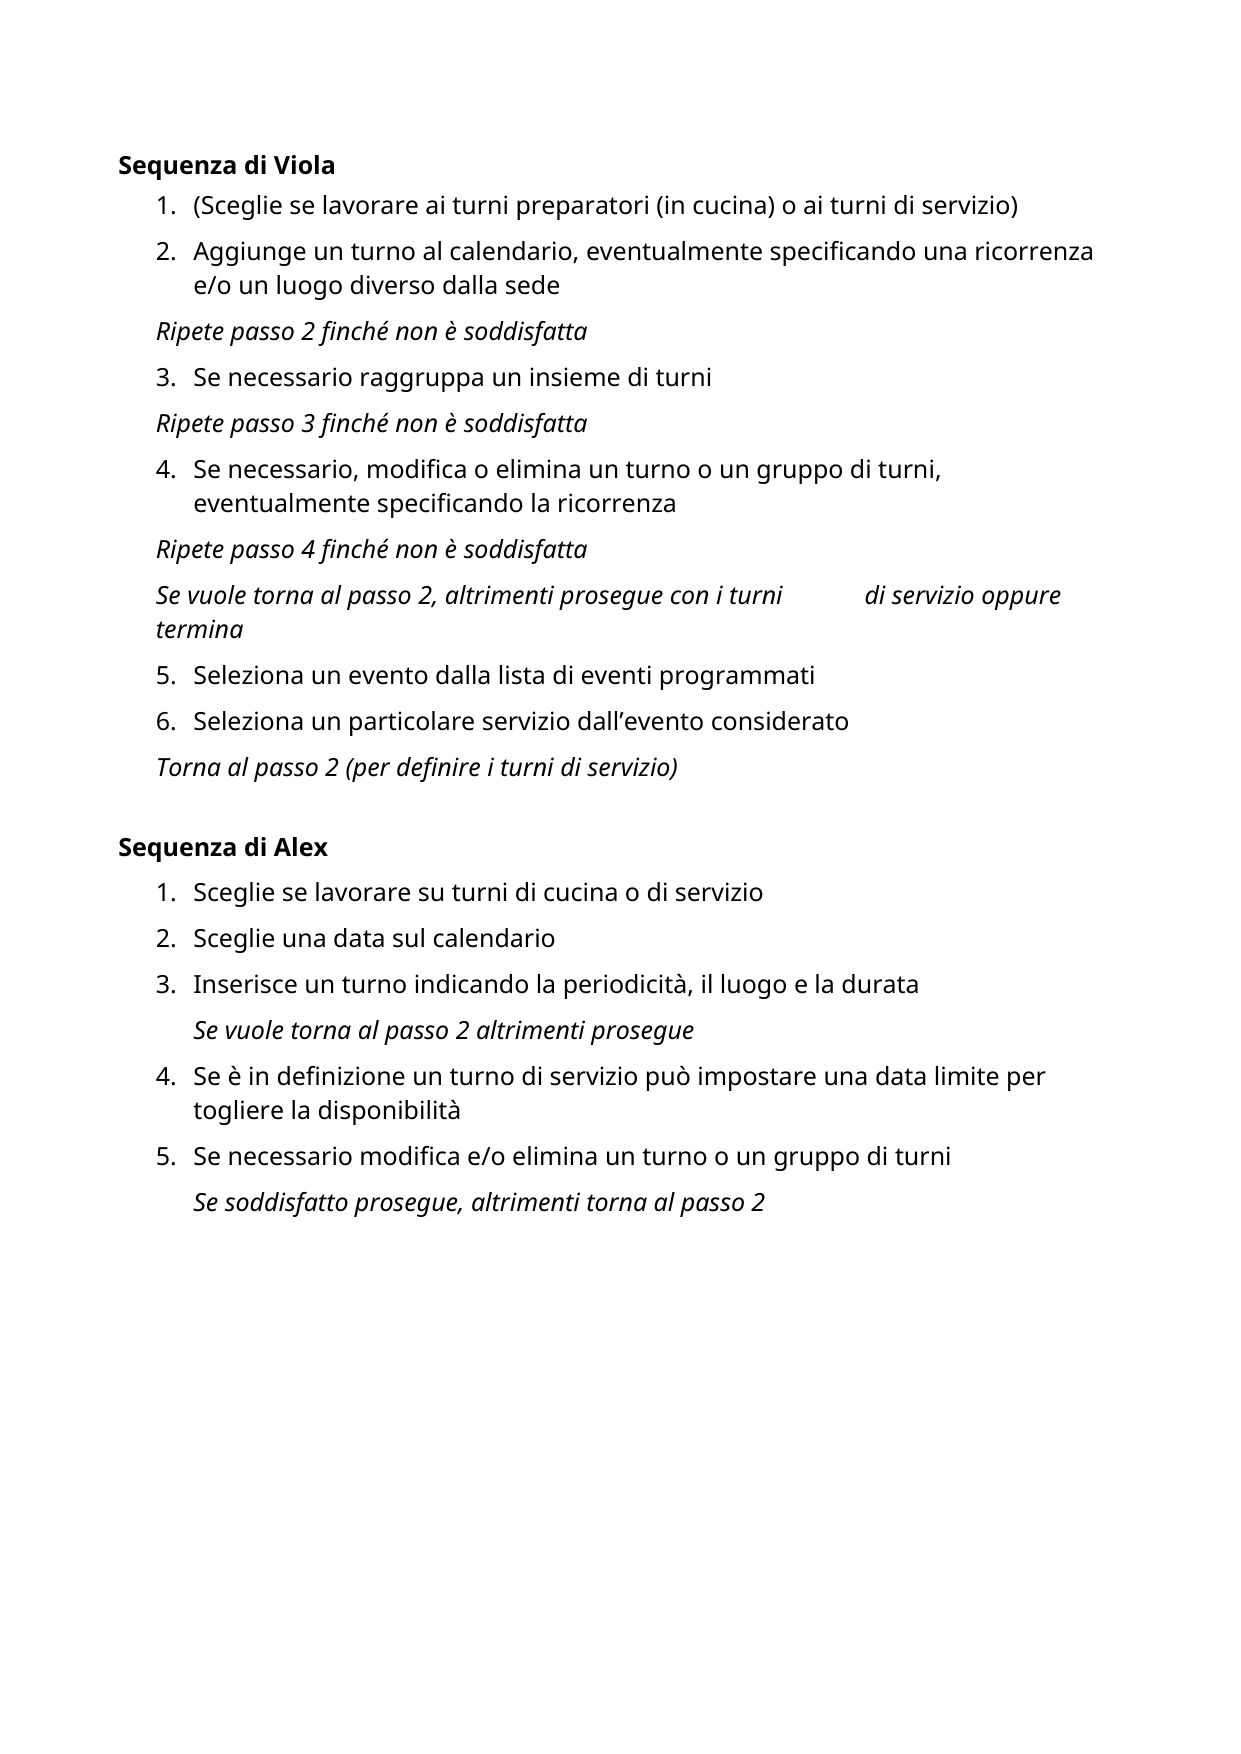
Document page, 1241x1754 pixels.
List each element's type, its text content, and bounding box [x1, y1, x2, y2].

list Se necessario modifica e/o elimina un turno o un gruppo di turni [156, 1139, 1122, 1173]
list Se necessario, modifica o elimina un turno o un gruppo di turni, eventualmente specificando la ricorrenza [156, 451, 1122, 519]
list Inserisce un turno indicando la periodicità, il luogo e la durata [156, 967, 1122, 1001]
list Se necessario raggruppa un insieme di turni [156, 359, 1122, 393]
list Sceglie una data sul calendario [156, 921, 1122, 955]
list Se vuole torna al passo 2 altrimenti prosegue [156, 1013, 1122, 1047]
text Ripete passo 4 finché non è soddisfatta [156, 531, 1122, 565]
list Sceglie se lavorare su turni di cucina o di servizio [156, 875, 1122, 909]
list Seleziona un evento dalla lista di eventi programmati [156, 657, 1122, 691]
list Se soddisfatto prosegue, altrimenti torna al passo 2 [156, 1185, 1122, 1219]
text Torna al passo 2 (per definire i turni di servizio) [156, 749, 1122, 783]
text Ripete passo 2 finché non è soddisfatta [156, 313, 1122, 348]
list Seleziona un particolare servizio dall’evento considerato [156, 703, 1122, 737]
list Se è in definizione un turno di servizio può impostare una data limite per togliere la disponibilità [156, 1059, 1122, 1127]
text Sequenza di Alex [118, 829, 1122, 863]
text Se vuole torna al passo 2, altrimenti prosegue con i turni di servizio oppure termina [156, 577, 1122, 645]
text Ripete passo 3 finché non è soddisfatta [156, 405, 1122, 439]
list (Sceglie se lavorare ai turni preparatori (in cucina) o ai turni di servizio) [156, 188, 1122, 222]
list Aggiunge un turno al calendario, eventualmente specificando una ricorrenza e/o un luogo diverso dalla sede [156, 233, 1122, 302]
text Sequenza di Viola [118, 148, 1122, 182]
